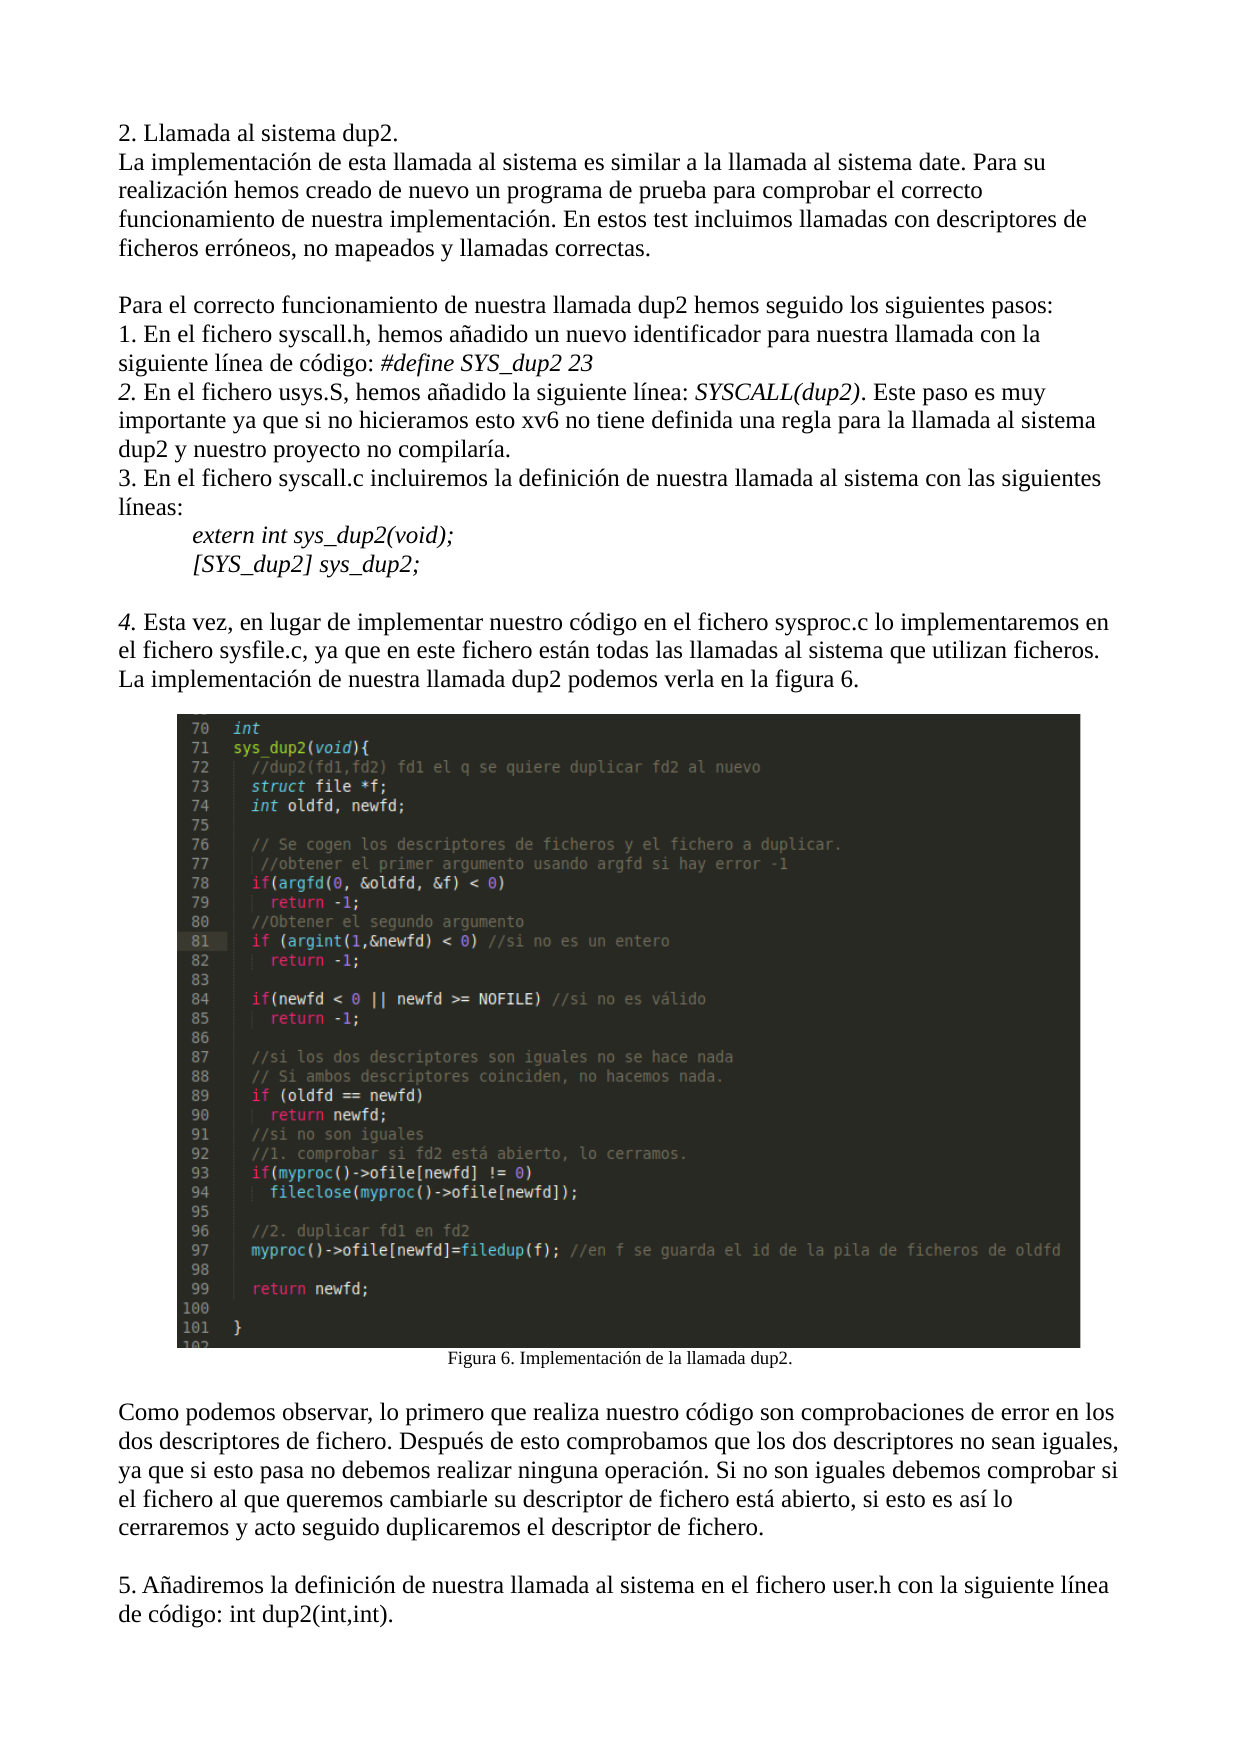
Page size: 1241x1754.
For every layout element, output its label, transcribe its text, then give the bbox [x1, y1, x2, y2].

text 2. En el fichero usys.S, hemos añadido la siguiente línea: SYSCALL(dup2). Este paso es muy importante ya que si no hicieramos esto xv6 no tiene definida una regla para la llamada al sistema dup2 y nuestro proyecto no compilaría. [118, 377, 1122, 463]
text [SYS_dup2] sys_dup2; [118, 549, 1122, 578]
text Como podemos observar, lo primero que realiza nuestro código son comprobaciones de error en los dos descriptores de fichero. Después de esto comprobamos que los dos descriptores no sean iguales, ya que si esto pasa no debemos realizar ninguna operación. Si no son iguales debemos comprobar si el fichero al que queremos cambiarle su descriptor de fichero está abierto, si esto es así lo cerraremos y acto seguido duplicaremos el descriptor de fichero. [118, 1397, 1122, 1541]
text extern int sys_dup2(void); [118, 521, 1122, 549]
text 4. Esta vez, en lugar de implementar nuestro código en el fichero sysproc.c lo implementaremos en el fichero sysfile.c, ya que en este fichero están todas las llamadas al sistema que utilizan ficheros. La implementación de nuestra llamada dup2 podemos verla en la figura 6. [118, 607, 1122, 693]
text 5. Añadiremos la definición de nuestra llamada al sistema en el fichero user.h con la siguiente línea de código: int dup2(int,int). [118, 1570, 1122, 1627]
text 3. En el fichero syscall.c incluiremos la definición de nuestra llamada al sistema con las siguientes líneas: [118, 463, 1122, 521]
text La implementación de esta llamada al sistema es similar a la llamada al sistema date. Para su realización hemos creado de nuevo un programa de prueba para comprobar el correcto funcionamiento de nuestra implementación. En estos test incluimos llamadas con descriptores de ficheros erróneos, no mapeados y llamadas correctas. [118, 147, 1122, 262]
text Para el correcto funcionamiento de nuestra llamada dup2 hemos seguido los siguientes pasos: [118, 291, 1122, 319]
text 1. En el fichero syscall.h, hemos añadido un nuevo identificador para nuestra llamada con la siguiente línea de código: #define SYS_dup2 23 [118, 319, 1122, 377]
picture [177, 714, 1081, 1348]
text 2. Llamada al sistema dup2. [118, 118, 1122, 147]
text Figura 6. Implementación de la llamada dup2. [118, 693, 1122, 1369]
